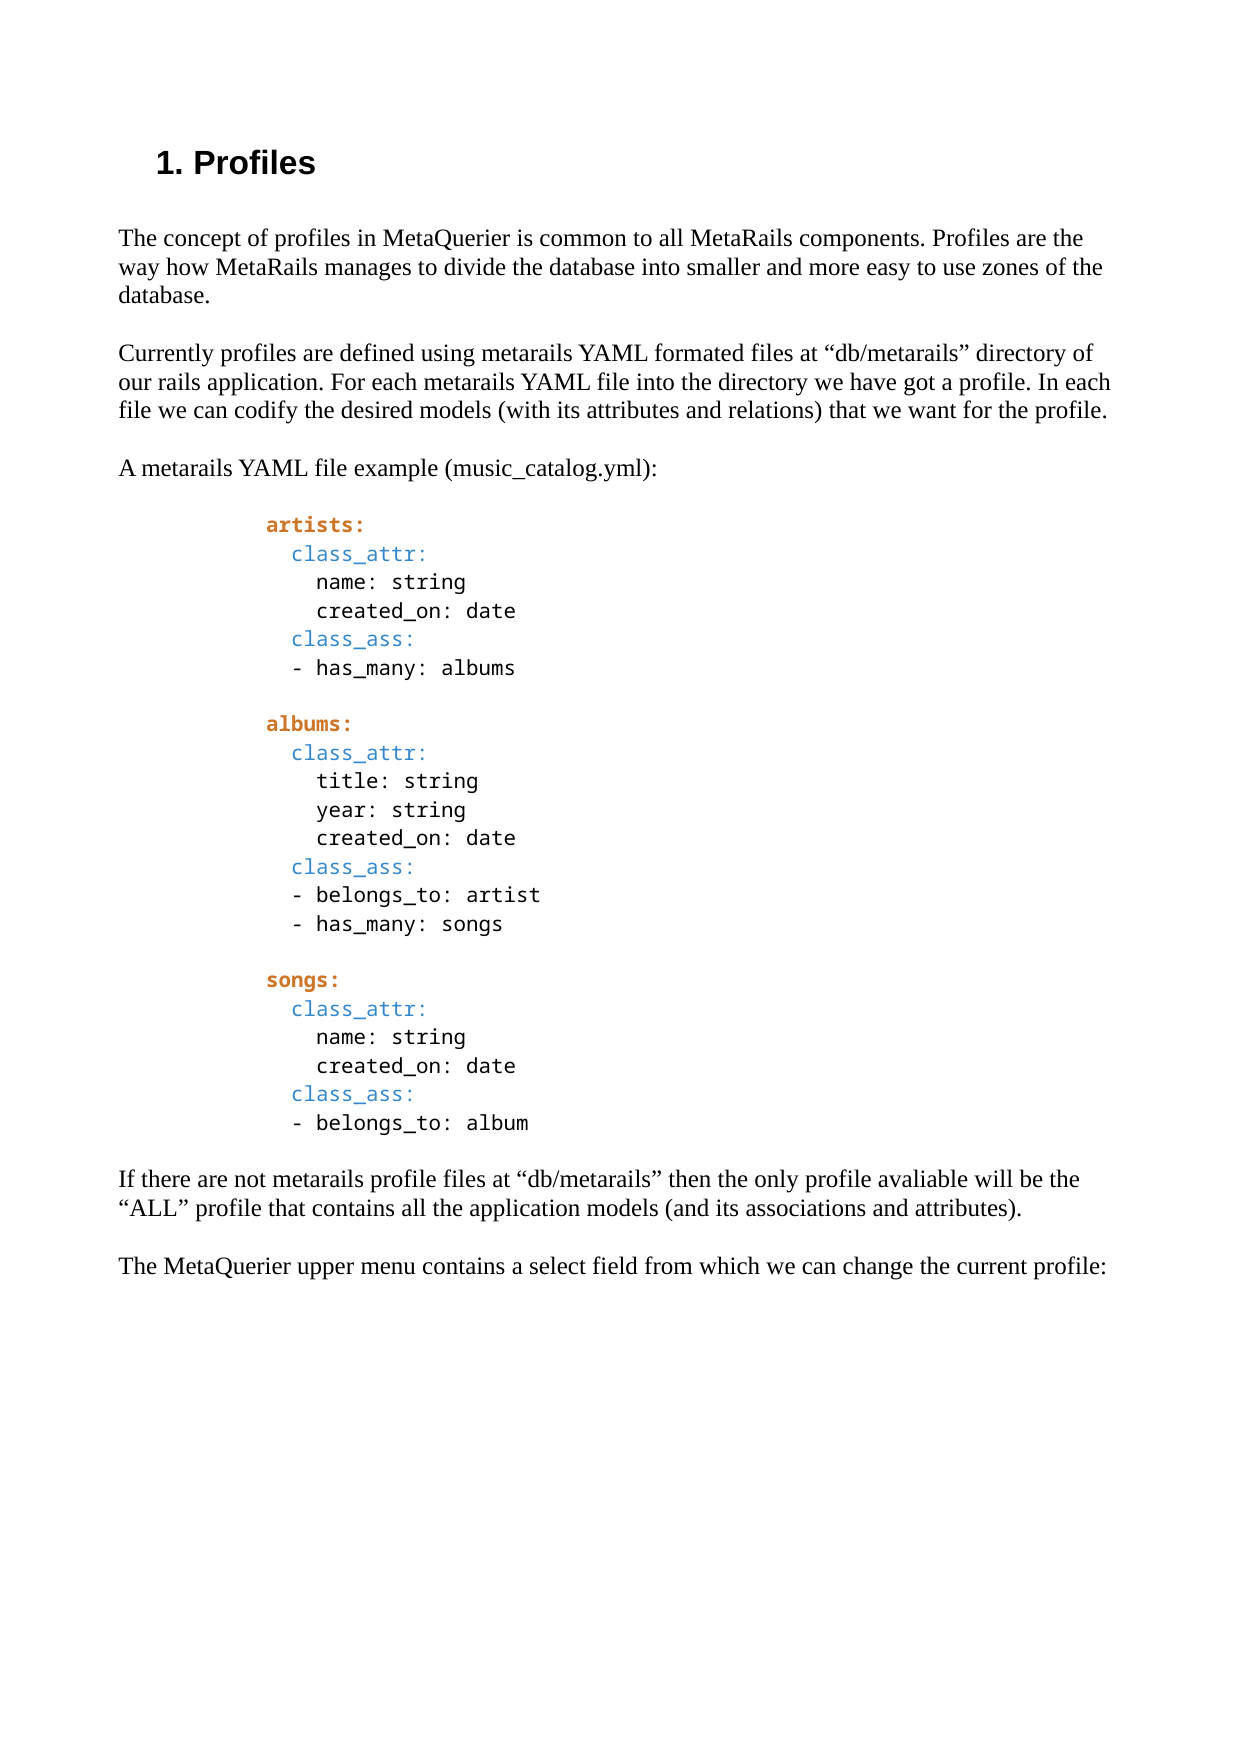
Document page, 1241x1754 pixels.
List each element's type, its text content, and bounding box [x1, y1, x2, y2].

text albums: [266, 709, 1122, 738]
text Currently profiles are defined using metarails YAML formated files at “db/metarails” directory of our rails application. For each metarails YAML file into the directory we have got a profile. In each file we can codify the desired models (with its attributes and relations) that we want for the profile. [118, 338, 1122, 424]
text created_on: date [266, 823, 1122, 852]
text A metarails YAML file example (music_catalog.yml): [118, 453, 1122, 482]
text The MetaQuerier upper menu contains a select field from which we can change the current profile: [118, 1251, 1122, 1279]
text - has_many: albums [266, 653, 1122, 681]
text name: string [266, 1022, 1122, 1051]
text class_ass: [266, 852, 1122, 880]
text title: string [266, 766, 1122, 795]
text - belongs_to: album [266, 1108, 1122, 1136]
text class_attr: [266, 539, 1122, 567]
text - belongs_to: artist [266, 880, 1122, 909]
text class_ass: [266, 1079, 1122, 1108]
text created_on: date [266, 1051, 1122, 1079]
text songs: [266, 966, 1122, 994]
text name: string [266, 567, 1122, 596]
text class_attr: [266, 738, 1122, 766]
text If there are not metarails profile files at “db/metarails” then the only profile avaliable will be the “ALL” profile that contains all the application models (and its associations and attributes). [118, 1164, 1122, 1222]
text created_on: date [266, 596, 1122, 624]
text class_attr: [266, 994, 1122, 1022]
subtitle Profiles [156, 143, 1122, 182]
text - has_many: songs [266, 909, 1122, 937]
text class_ass: [266, 624, 1122, 653]
text The concept of profiles in MetaQuerier is common to all MetaRails components. Profiles are the way how MetaRails manages to divide the database into smaller and more easy to use zones of the database. [118, 223, 1122, 309]
text artists: [266, 511, 1122, 539]
text year: string [266, 795, 1122, 823]
